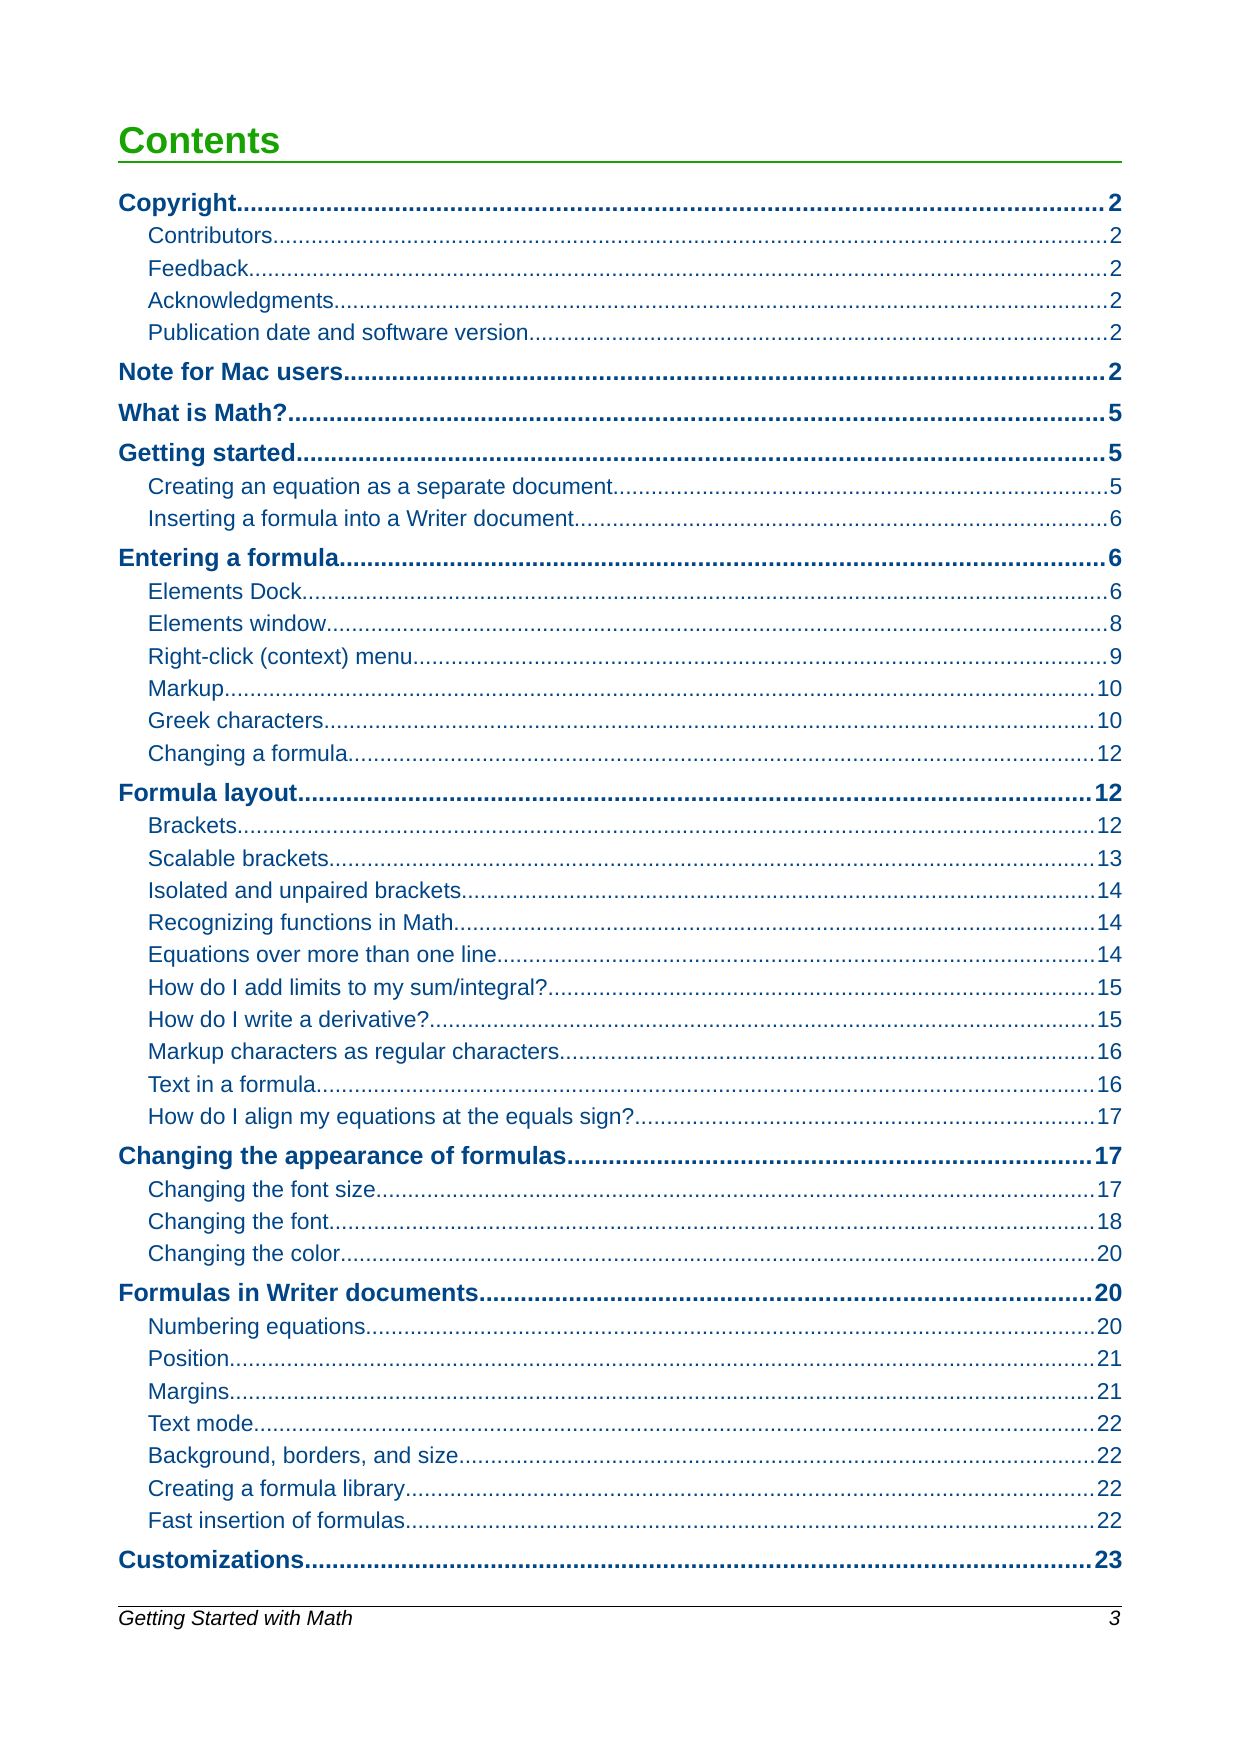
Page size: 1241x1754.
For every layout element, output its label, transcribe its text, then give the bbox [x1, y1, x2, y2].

text Greek characters 10 [148, 707, 1122, 733]
text Acknowledgments 2 [148, 287, 1122, 313]
text Getting started 5 [118, 438, 1122, 467]
text Fast insertion of formulas 22 [148, 1507, 1122, 1533]
text Changing the font 18 [148, 1208, 1122, 1234]
text Right-click (context) menu 9 [148, 643, 1122, 669]
text Changing the appearance of formulas 17 [118, 1141, 1122, 1170]
text Creating an equation as a separate document 5 [148, 473, 1122, 499]
text Markup characters as regular characters 16 [148, 1038, 1122, 1065]
text Equations over more than one line 14 [148, 941, 1122, 968]
text Text mode 22 [148, 1410, 1122, 1436]
text What is Math? 5 [118, 398, 1122, 426]
text Elements Dock 6 [148, 578, 1122, 604]
text Contents [118, 118, 1122, 161]
text Inserting a formula into a Writer document 6 [148, 505, 1122, 532]
text Contributors 2 [148, 222, 1122, 248]
text Elements window 8 [148, 610, 1122, 637]
text Customizations 23 [118, 1545, 1122, 1574]
text Recognizing functions in Math 14 [148, 909, 1122, 936]
text Formulas in Writer documents 20 [118, 1278, 1122, 1307]
text Copyright 2 [118, 187, 1122, 216]
text Numbering equations 20 [148, 1313, 1122, 1339]
text Publication date and software version 2 [148, 319, 1122, 345]
text Feedback 2 [148, 254, 1122, 281]
text Scalable brackets 13 [148, 844, 1122, 871]
text Text in a formula 16 [148, 1071, 1122, 1097]
text Brackets 12 [148, 812, 1122, 839]
text Changing a formula 12 [148, 739, 1122, 766]
text Isolated and unpaired brackets 14 [148, 877, 1122, 903]
text Markup 10 [148, 675, 1122, 701]
text How do I add limits to my sum/integral? 15 [148, 974, 1122, 1000]
text Margins 21 [148, 1378, 1122, 1404]
text Creating a formula library 22 [148, 1474, 1122, 1501]
text Entering a formula 6 [118, 543, 1122, 572]
text Changing the color 20 [148, 1240, 1122, 1267]
text Formula layout 12 [118, 778, 1122, 806]
text How do I write a derivative? 15 [148, 1006, 1122, 1032]
text Changing the font size 17 [148, 1176, 1122, 1202]
text How do I align my equations at the equals sign? 17 [148, 1103, 1122, 1129]
text Position 21 [148, 1345, 1122, 1372]
text Background, borders, and size 22 [148, 1442, 1122, 1469]
text Note for Mac users 2 [118, 357, 1122, 386]
